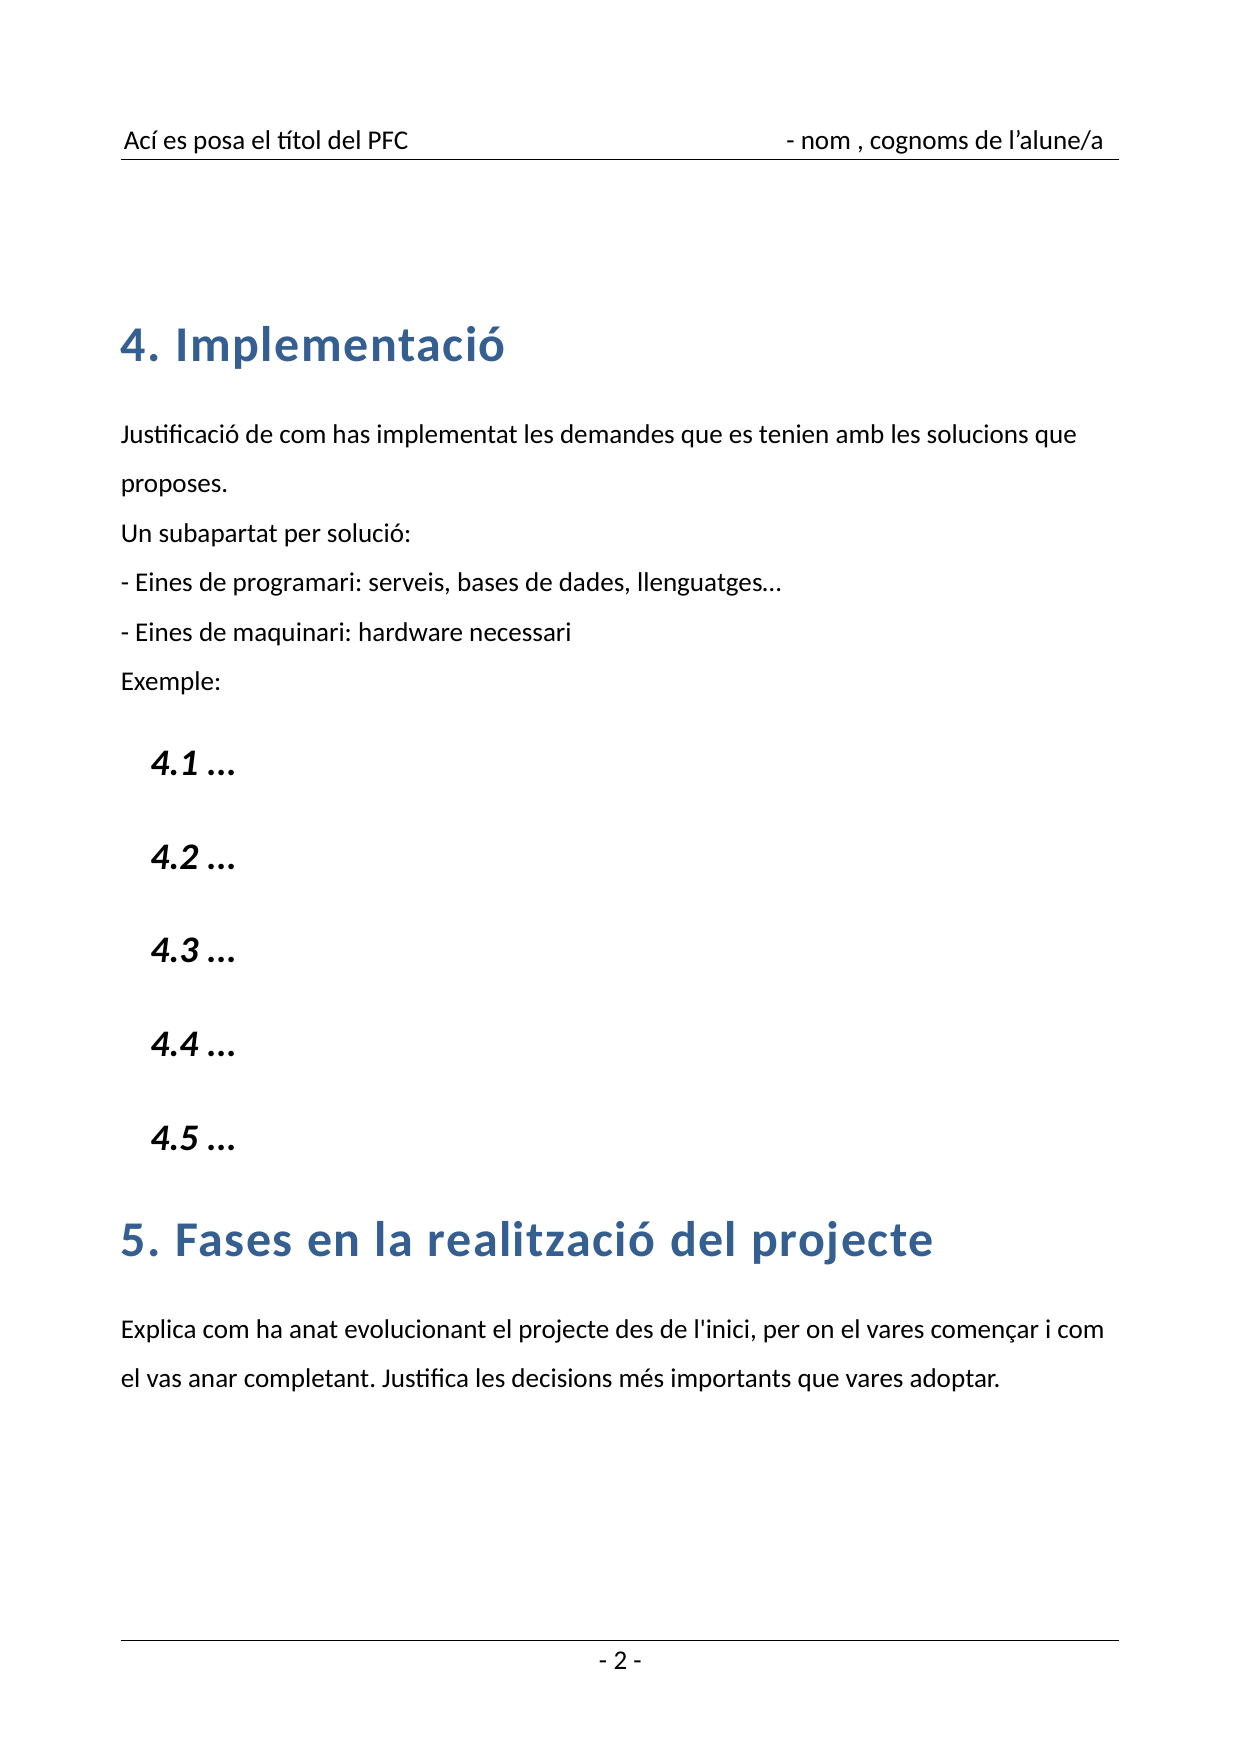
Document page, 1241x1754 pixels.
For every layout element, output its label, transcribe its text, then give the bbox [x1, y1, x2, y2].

subtitle 4.4 ... [150, 1020, 1119, 1066]
text Exemple: [121, 664, 1119, 697]
text - Eines de programari: serveis, bases de dades, llenguatges… [121, 566, 1119, 598]
subtitle 5. Fases en la realització del projecte [121, 1208, 1066, 1269]
subtitle 4.5 ... [150, 1114, 1119, 1160]
subtitle 4. Implementació [121, 313, 1066, 374]
text - Eines de maquinari: hardware necessari [121, 615, 1119, 648]
subtitle 4.3 ... [150, 926, 1119, 972]
text Explica com ha anat evolucionant el projecte des de l'inici, per on el vares començar i com el vas anar completant. Justifica les decisions més importants que vares adoptar. [121, 1312, 1119, 1394]
text Un subapartat per solució: [121, 516, 1119, 549]
subtitle 4.2 ... [150, 833, 1119, 878]
subtitle 4.1 ... [150, 739, 1119, 785]
text Justificació de com has implementat les demandes que es tenien amb les solucions que proposes. [121, 417, 1119, 499]
